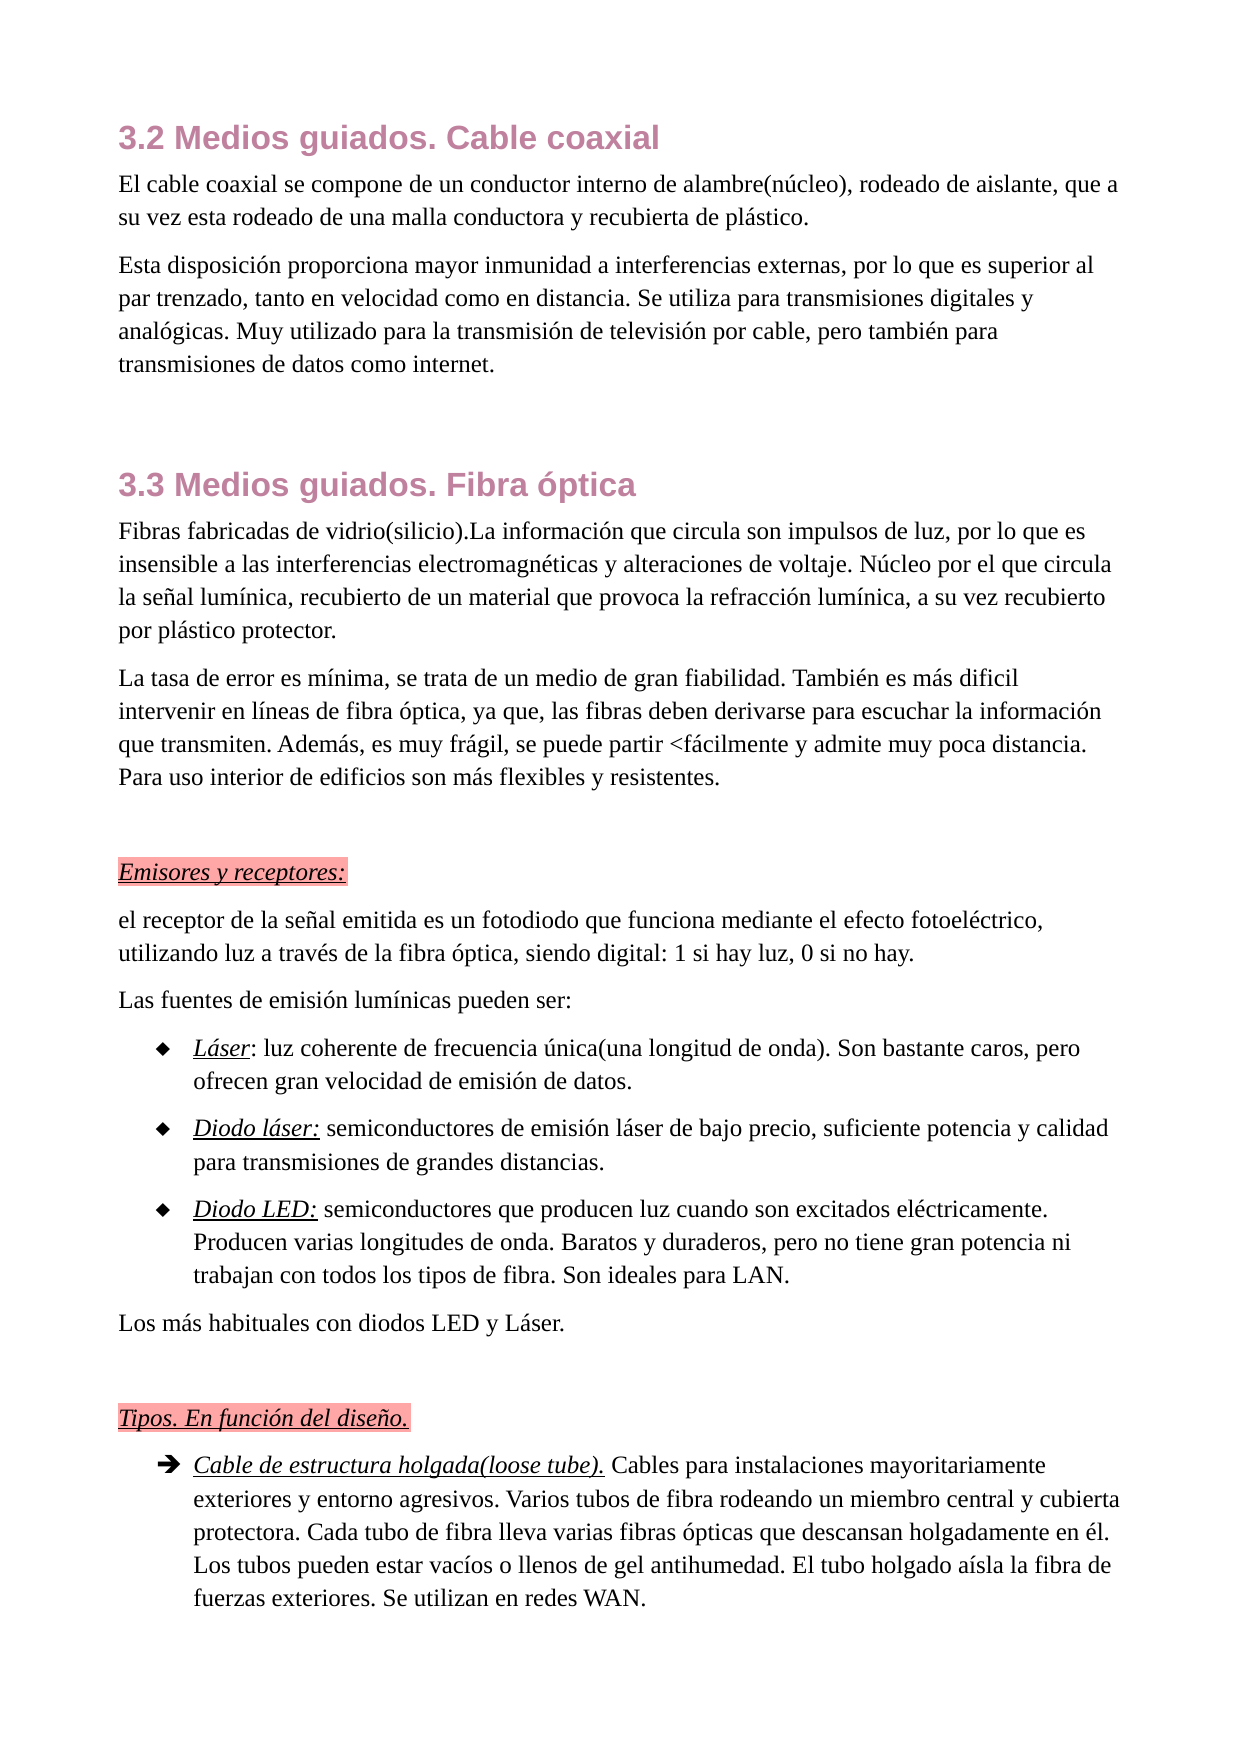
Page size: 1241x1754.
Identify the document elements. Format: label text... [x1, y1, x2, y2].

subtitle 3.2 Medios guiados. Cable coaxial [118, 118, 1122, 157]
text Las fuentes de emisión lumínicas pueden ser: [118, 985, 1122, 1014]
text el receptor de la señal emitida es un fotodiodo que funciona mediante el efecto fotoeléctrico, utilizando luz a través de la fibra óptica, siendo digital: 1 si hay luz, 0 si no hay. [118, 905, 1122, 966]
text La tasa de error es mínima, se trata de un medio de gran fiabilidad. También es más dificil intervenir en líneas de fibra óptica, ya que, las fibras deben derivarse para escuchar la información que transmiten. Además, es muy frágil, se puede partir <fácilmente y admite muy poca distancia. Para uso interior de edificios son más flexibles y resistentes. [118, 663, 1122, 791]
subtitle 3.3 Medios guiados. Fibra óptica [118, 465, 1122, 504]
text Tipos. En función del diseño. [118, 1403, 1122, 1432]
list Diodo láser: semiconductores de emisión láser de bajo precio, suficiente potencia y calidad para transmisiones de grandes distancias. [156, 1113, 1122, 1175]
list Láser: luz coherente de frecuencia única(una longitud de onda). Son bastante caros, pero ofrecen gran velocidad de emisión de datos. [156, 1033, 1122, 1095]
text Esta disposición proporciona mayor inmunidad a interferencias externas, por lo que es superior al par trenzado, tanto en velocidad como en distancia. Se utiliza para transmisiones digitales y analógicas. Muy utilizado para la transmisión de televisión por cable, pero también para transmisiones de datos como internet. [118, 250, 1122, 378]
text Fibras fabricadas de vidrio(silicio).La información que circula son impulsos de luz, por lo que es insensible a las interferencias electromagnéticas y alteraciones de voltaje. Núcleo por el que circula la señal lumínica, recubierto de un material que provoca la refracción lumínica, a su vez recubierto por plástico protector. [118, 516, 1122, 644]
text Emisores y receptores: [118, 857, 1122, 886]
text Los más habituales con diodos LED y Láser. [118, 1308, 1122, 1337]
text El cable coaxial se compone de un conductor interno de alambre(núcleo), rodeado de aislante, que a su vez esta rodeado de una malla conductora y recubierta de plástico. [118, 169, 1122, 231]
list Cable de estructura holgada(loose tube). Cables para instalaciones mayoritariamente exteriores y entorno agresivos. Varios tubos de fibra rodeando un miembro central y cubierta protectora. Cada tubo de fibra lleva varias fibras ópticas que descansan holgadamente en él. Los tubos pueden estar vacíos o llenos de gel antihumedad. El tubo holgado aísla la fibra de fuerzas exteriores. Se utilizan en redes WAN. [156, 1451, 1122, 1611]
list Diodo LED: semiconductores que producen luz cuando son excitados eléctricamente. Producen varias longitudes de onda. Baratos y duraderos, pero no tiene gran potencia ni trabajan con todos los tipos de fibra. Son ideales para LAN. [156, 1194, 1122, 1289]
